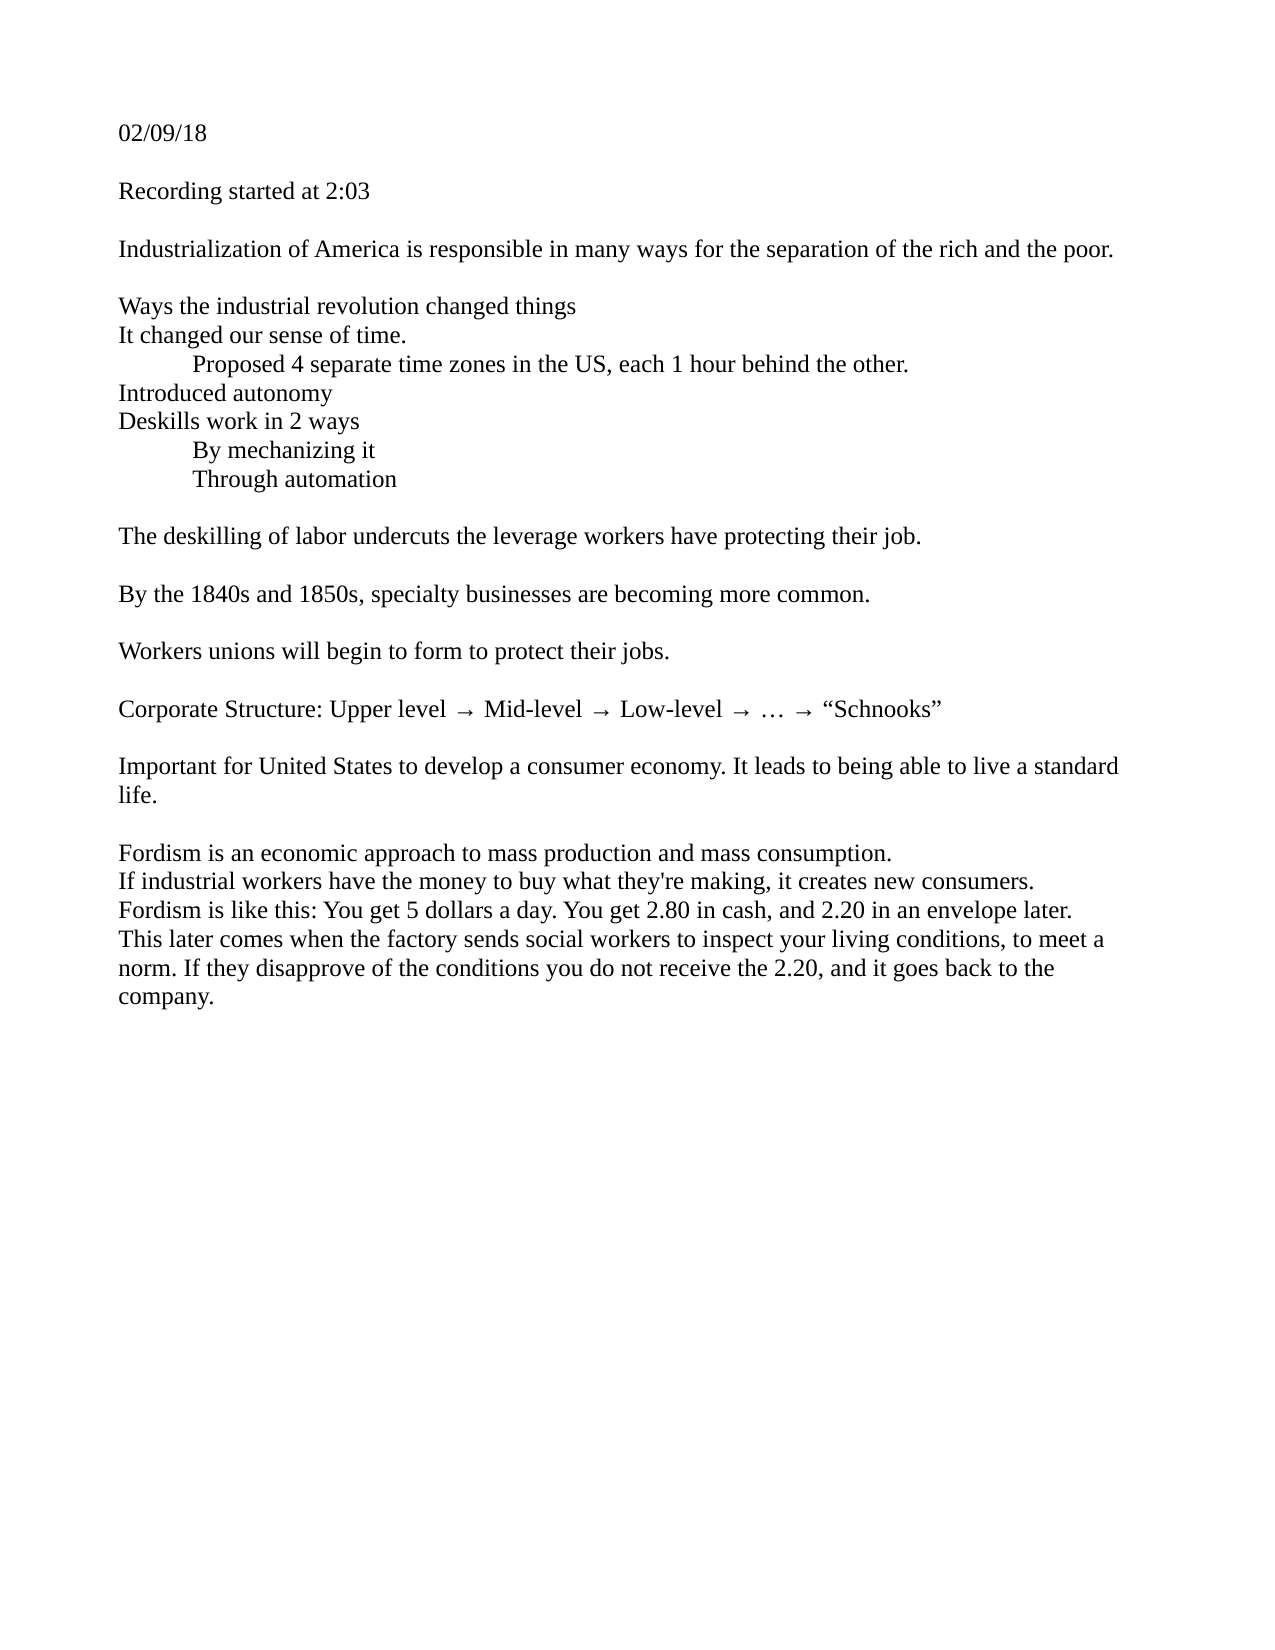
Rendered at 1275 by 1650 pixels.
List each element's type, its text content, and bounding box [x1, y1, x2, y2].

text Corporate Structure: Upper level → Mid-level → Low-level → … → “Schnooks” [118, 694, 1157, 723]
text Recording started at 2:03 [118, 176, 1157, 205]
text Important for United States to develop a consumer economy. It leads to being able to live a standard life. [118, 751, 1157, 809]
text Workers unions will begin to form to protect their jobs. [118, 636, 1157, 665]
text If industrial workers have the money to buy what they're making, it creates new consumers. [118, 866, 1157, 895]
text Industrialization of America is responsible in many ways for the separation of the rich and the poor. [118, 234, 1157, 263]
text Through automation [118, 464, 1157, 493]
text By the 1840s and 1850s, specialty businesses are becoming more common. [118, 579, 1157, 608]
text The deskilling of labor undercuts the leverage workers have protecting their job. [118, 521, 1157, 550]
text Introduced autonomy [118, 378, 1157, 406]
text Fordism is like this: You get 5 dollars a day. You get 2.80 in cash, and 2.20 in an envelope later. [118, 895, 1157, 924]
text Proposed 4 separate time zones in the US, each 1 hour behind the other. [118, 349, 1157, 378]
text Deskills work in 2 ways [118, 406, 1157, 435]
text It changed our sense of time. [118, 320, 1157, 349]
text This later comes when the factory sends social workers to inspect your living conditions, to meet a norm. If they disapprove of the conditions you do not receive the 2.20, and it goes back to the company. [118, 924, 1157, 1010]
text Ways the industrial revolution changed things [118, 291, 1157, 320]
text Fordism is an economic approach to mass production and mass consumption. [118, 838, 1157, 866]
text By mechanizing it [118, 435, 1157, 464]
